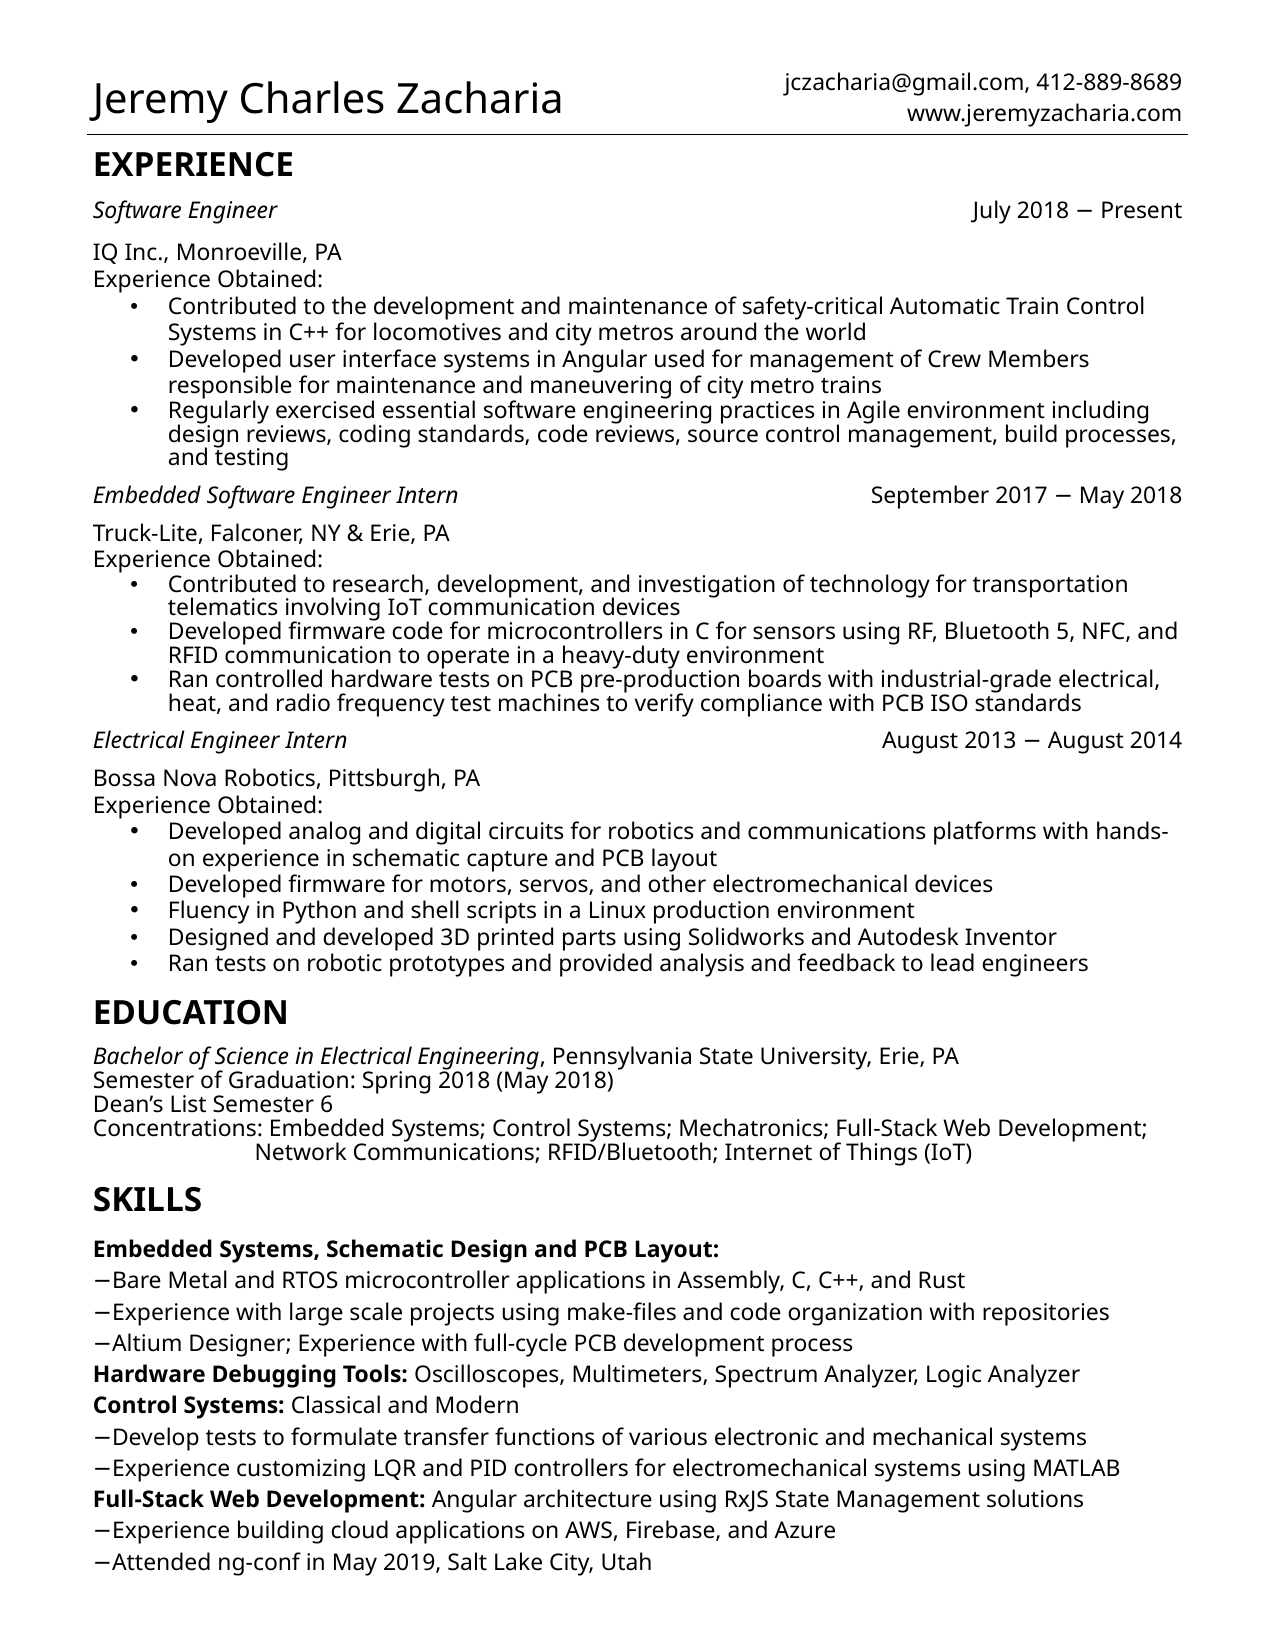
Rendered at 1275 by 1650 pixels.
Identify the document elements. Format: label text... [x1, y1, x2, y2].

table_header Electrical Engineer Intern [87, 722, 637, 760]
table_cell EXPERIENCE [87, 135, 1188, 192]
table_cell Embedded Software Engineer Intern [87, 476, 637, 514]
table_cell Embedded Systems, Schematic Design and PCB Layout: −Bare Metal and RTOS microcontroller applications in Assembly, C, C++, and Rust −Experience with large scale projects using make-files and code organization with repositories −Altium Designer; Experience with full-cycle PCB development process Hardware Debugging Tools: Oscilloscopes, Multimeters, Spectrum Analyzer, Logic Analyzer Control Systems: Classical and Modern −Develop tests to formulate transfer functions of various electronic and mechanical systems −Experience customizing LQR and PID controllers for electromechanical systems using MATLAB Full-Stack Web Development: Angular architecture using RxJS State Management solutions −Experience building cloud applications on AWS, Firebase, and Azure −Attended ng-conf in May 2019, Salt Lake City, Utah [87, 1227, 1188, 1582]
table_cell IQ Inc., Monroeville, PA Experience Obtained: Contributed to the development and maintenance of safety-critical Automatic Train Control Systems in C++ for locomotives and city metros around the world Developed user interface systems in Angular used for management of Crew Members responsible for maintenance and maneuvering of city metro trains Regularly exercised essential software engineering practices in Agile environment including design reviews, coding standards, code reviews, source control management, build processes, and testing [87, 230, 1188, 476]
table_cell September 2017 − May 2018 [637, 476, 1188, 514]
table_cell July 2018 − Present [637, 192, 1188, 230]
table_cell Truck-Lite, Falconer, NY & Erie, PA Experience Obtained: Contributed to research, development, and investigation of technology for transportation telematics involving IoT communication devices Developed firmware code for microcontrollers in C for sensors using RF, Bluetooth 5, NFC, and RFID communication to operate in a heavy-duty environment Ran controlled hardware tests on PCB pre-production boards with industrial-grade electrical, heat, and radio frequency test machines to verify compliance with PCB ISO standards [87, 514, 1188, 722]
table_cell EDUCATION [87, 983, 1188, 1040]
table_cell Software Engineer [87, 192, 637, 230]
table_header August 2013 − August 2014 [638, 722, 1188, 760]
table_header jczacharia@gmail.com, 412-889-8689 www.jeremyzacharia.com [637, 60, 1188, 134]
table_cell Bachelor of Science in Electrical Engineering, Pennsylvania State University, Erie, PA Semester of Graduation: Spring 2018 (May 2018) Dean’s List Semester 6 Concentrations: Embedded Systems; Control Systems; Mechatronics; Full-Stack Web Development; Network Communications; RFID/Bluetooth; Internet of Things (IoT) [87, 1040, 1188, 1170]
table_cell Bossa Nova Robotics, Pittsburgh, PA Experience Obtained: Developed analog and digital circuits for robotics and communications platforms with hands-on experience in schematic capture and PCB layout Developed firmware for motors, servos, and other electromechanical devices Fluency in Python and shell scripts in a Linux production environment Designed and developed 3D printed parts using Solidworks and Autodesk Inventor Ran tests on robotic prototypes and provided analysis and feedback to lead engineers [87, 760, 1188, 983]
table_cell SKILLS [87, 1170, 1188, 1227]
table_header Jeremy Charles Zacharia [87, 60, 637, 134]
